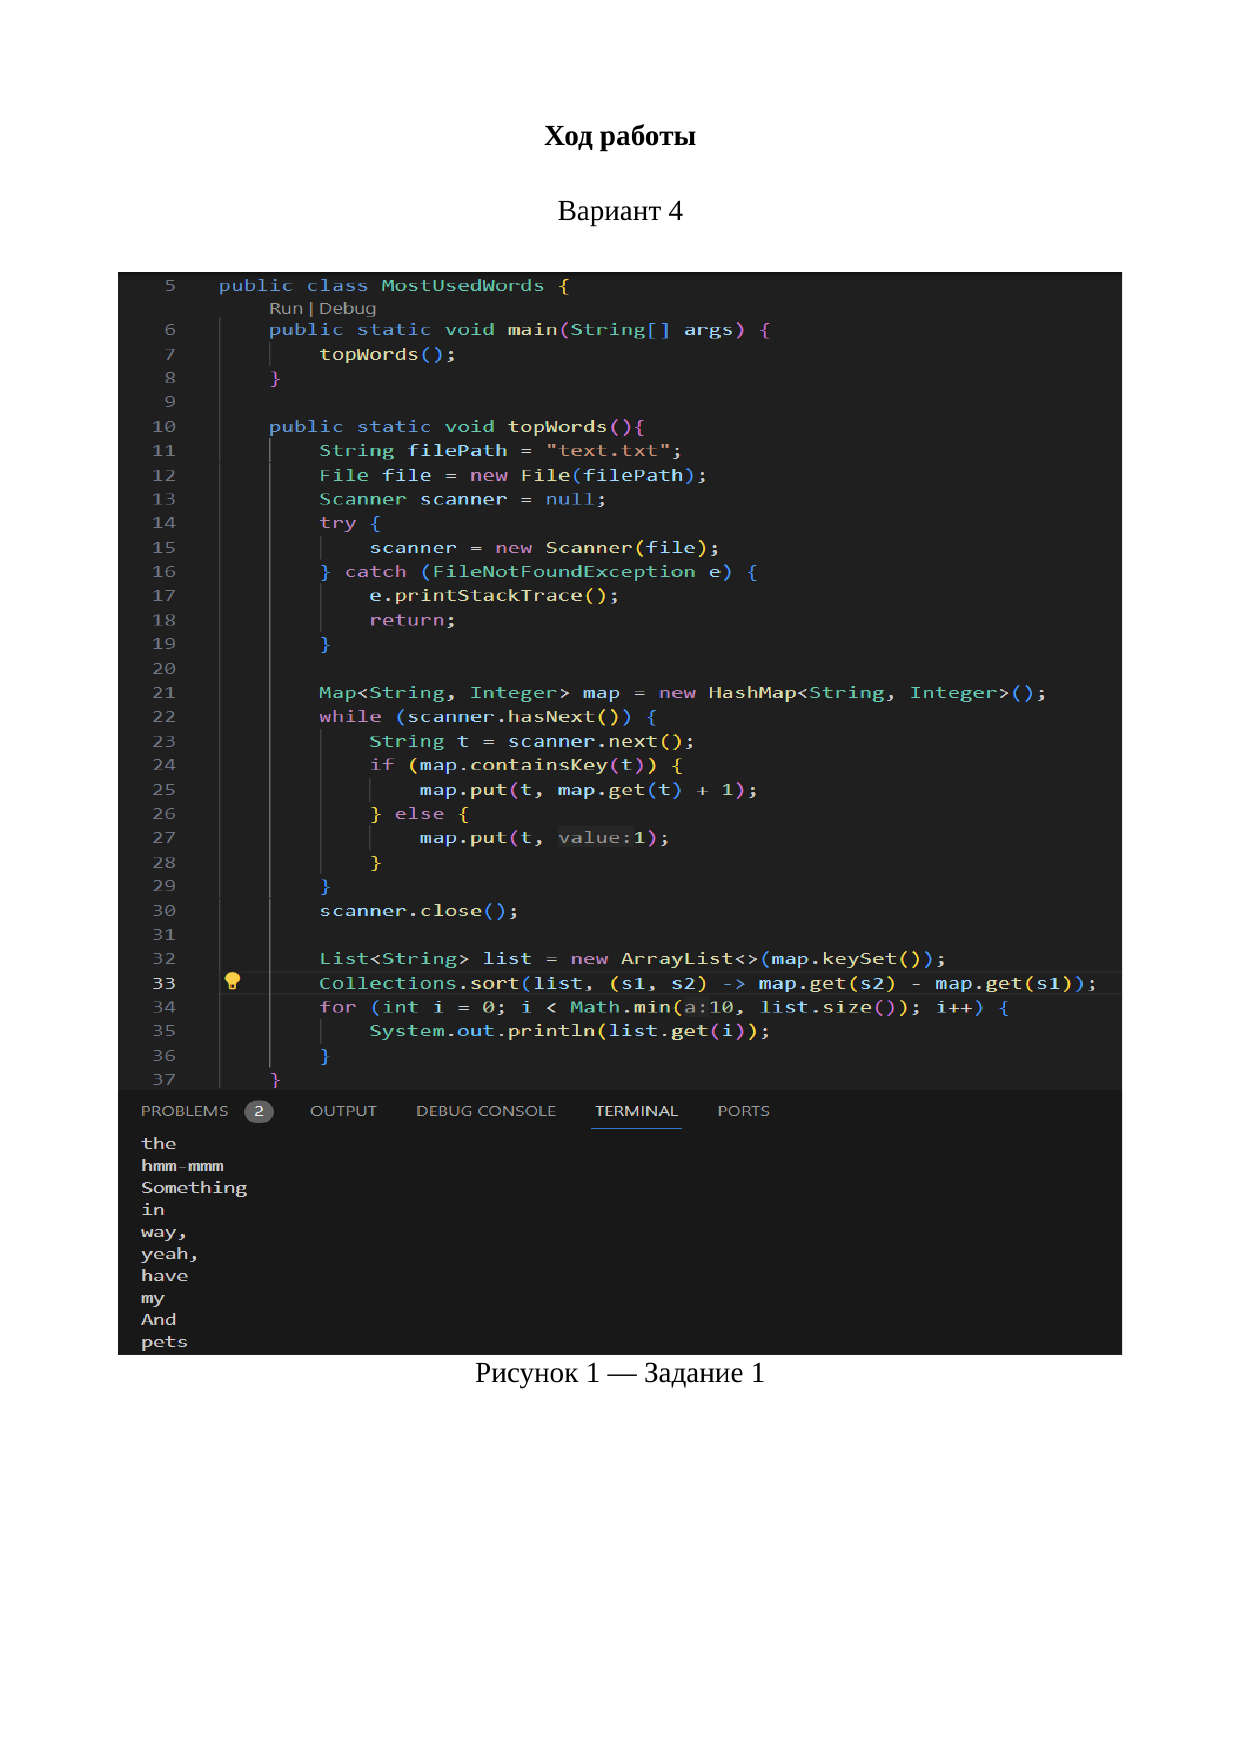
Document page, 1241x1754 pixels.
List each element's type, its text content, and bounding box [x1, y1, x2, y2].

picture [118, 272, 1123, 1355]
subtitle Ход работы [118, 118, 1122, 152]
text Рисунок 1 — Задание 1 [118, 1355, 1122, 1388]
text Вариант 4 [118, 193, 1122, 226]
